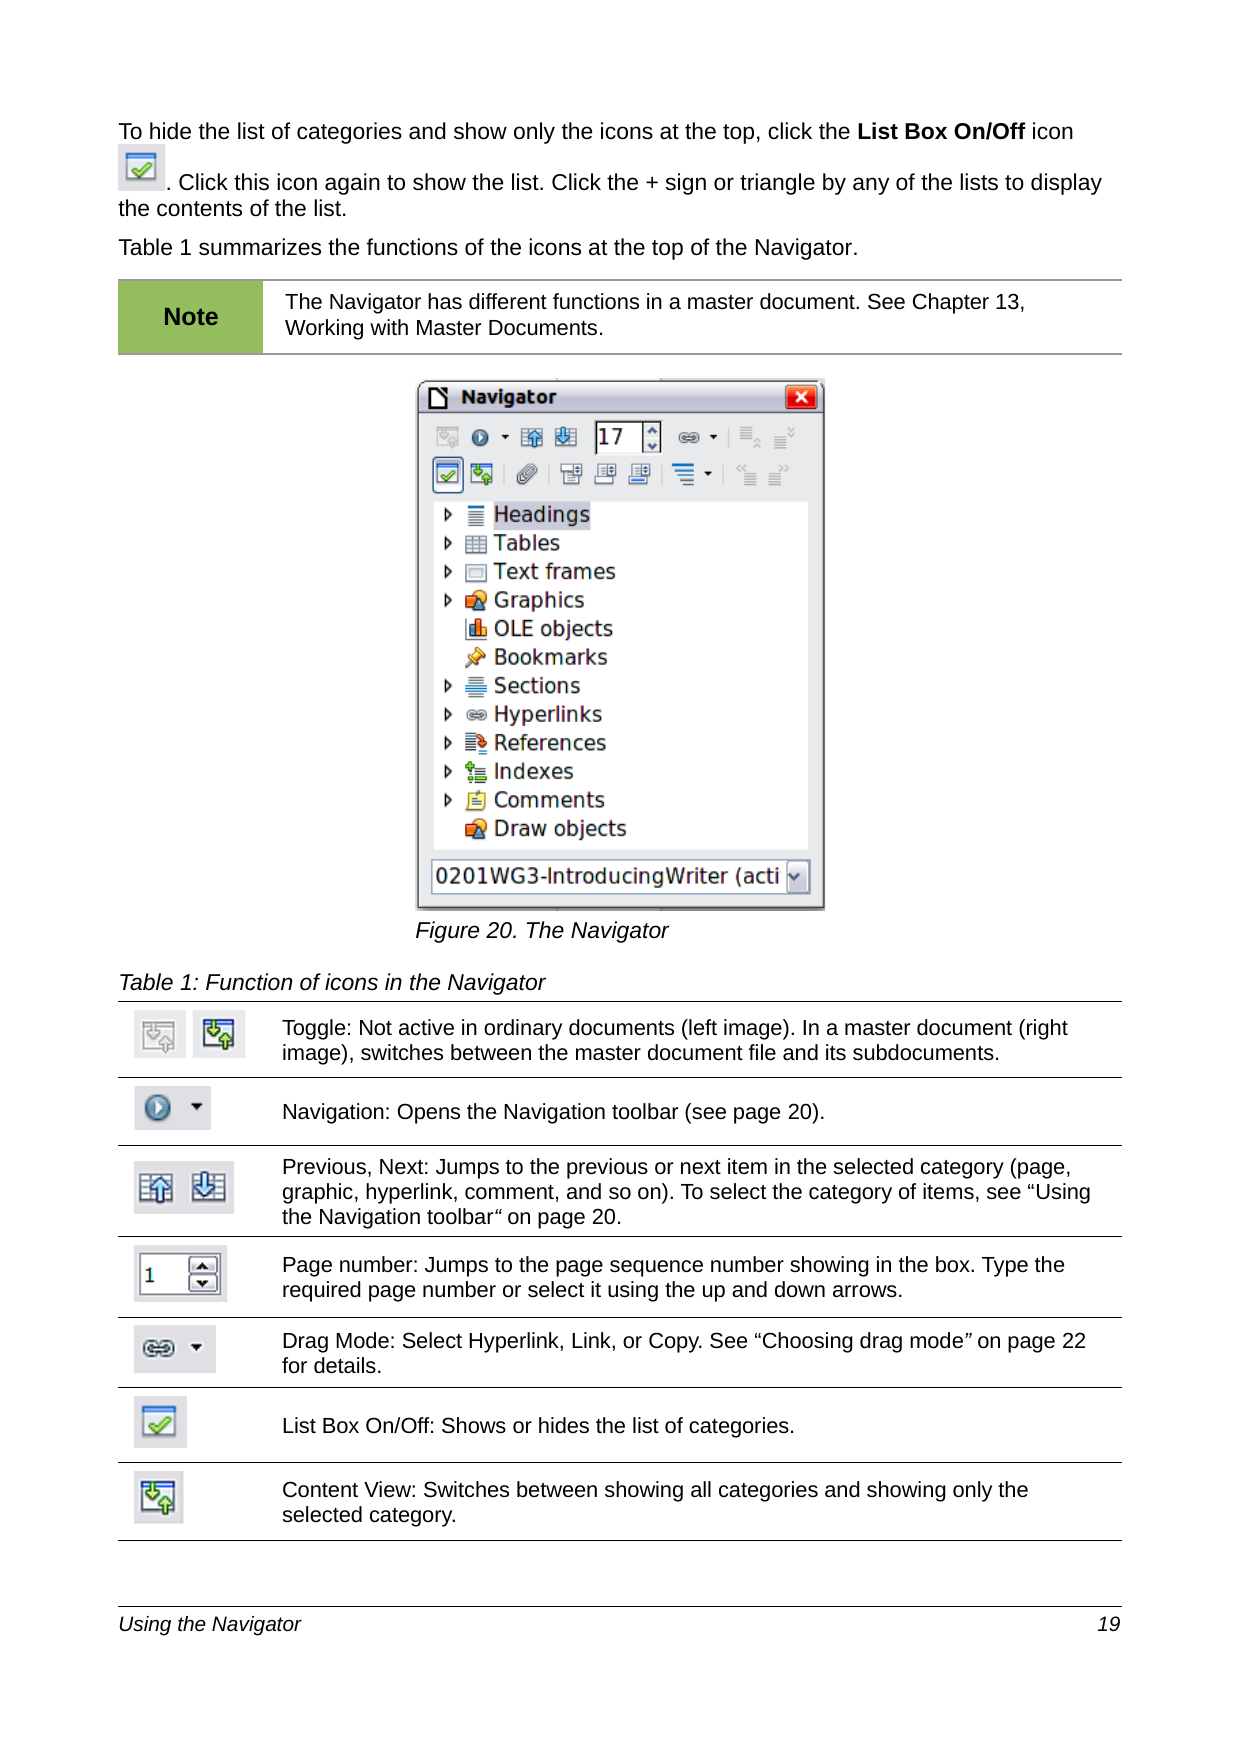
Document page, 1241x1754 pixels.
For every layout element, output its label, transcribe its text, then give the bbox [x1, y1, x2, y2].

table_header Note [118, 281, 263, 353]
text To hide the list of categories and show only the icons at the top, click the List Box On/Off icon . Click this icon again to show the list. Click the + sign or triangle by any of the lists to display the contents of the list. [118, 118, 1122, 221]
table_cell List Box On/Off: Shows or hides the list of categories. [266, 1388, 1122, 1462]
table_cell [118, 1078, 266, 1144]
table_header [118, 1002, 266, 1077]
table_cell [118, 1463, 266, 1540]
table_header The Navigator has different functions in a master document. See Chapter 13, Working with Master Documents. [264, 281, 1122, 353]
text Table 1: Function of icons in the Navigator [118, 968, 1122, 995]
picture [415, 378, 826, 911]
picture [133, 1161, 235, 1214]
table_cell Previous, Next: Jumps to the previous or next item in the selected category (page, graphic, hyperlink, comment, and so on). To select the category of items, see “Using the Navigation toolbar“ on page 20. [266, 1146, 1122, 1236]
table_cell [118, 1318, 266, 1387]
picture [133, 1245, 228, 1302]
table_cell Drag Mode: Select Hyperlink, Link, or Copy. See “Choosing drag mode” on page 22 for details. [266, 1318, 1122, 1387]
table_cell Page number: Jumps to the page sequence number showing in the box. Type the required page number or select it using the up and down arrows. [266, 1237, 1122, 1317]
table_cell Content View: Switches between showing all categories and showing only the selected category. [266, 1463, 1122, 1540]
table_cell [118, 1146, 266, 1236]
picture [118, 144, 166, 191]
table_cell [118, 1237, 266, 1317]
picture [133, 1010, 187, 1058]
picture [192, 1010, 246, 1058]
table_cell [118, 1388, 266, 1462]
table_cell Navigation: Opens the Navigation toolbar (see page 20). [266, 1078, 1122, 1144]
text Figure 20. The Navigator [415, 917, 825, 944]
picture [133, 1325, 216, 1373]
picture [133, 1086, 211, 1130]
table_header Toggle: Not active in ordinary documents (left image). In a master document (right image), switches between the master document file and its subdocuments. [266, 1002, 1122, 1077]
text Table 1 summarizes the functions of the icons at the top of the Navigator. [118, 234, 1122, 260]
picture [133, 1396, 187, 1448]
picture [133, 1471, 186, 1526]
